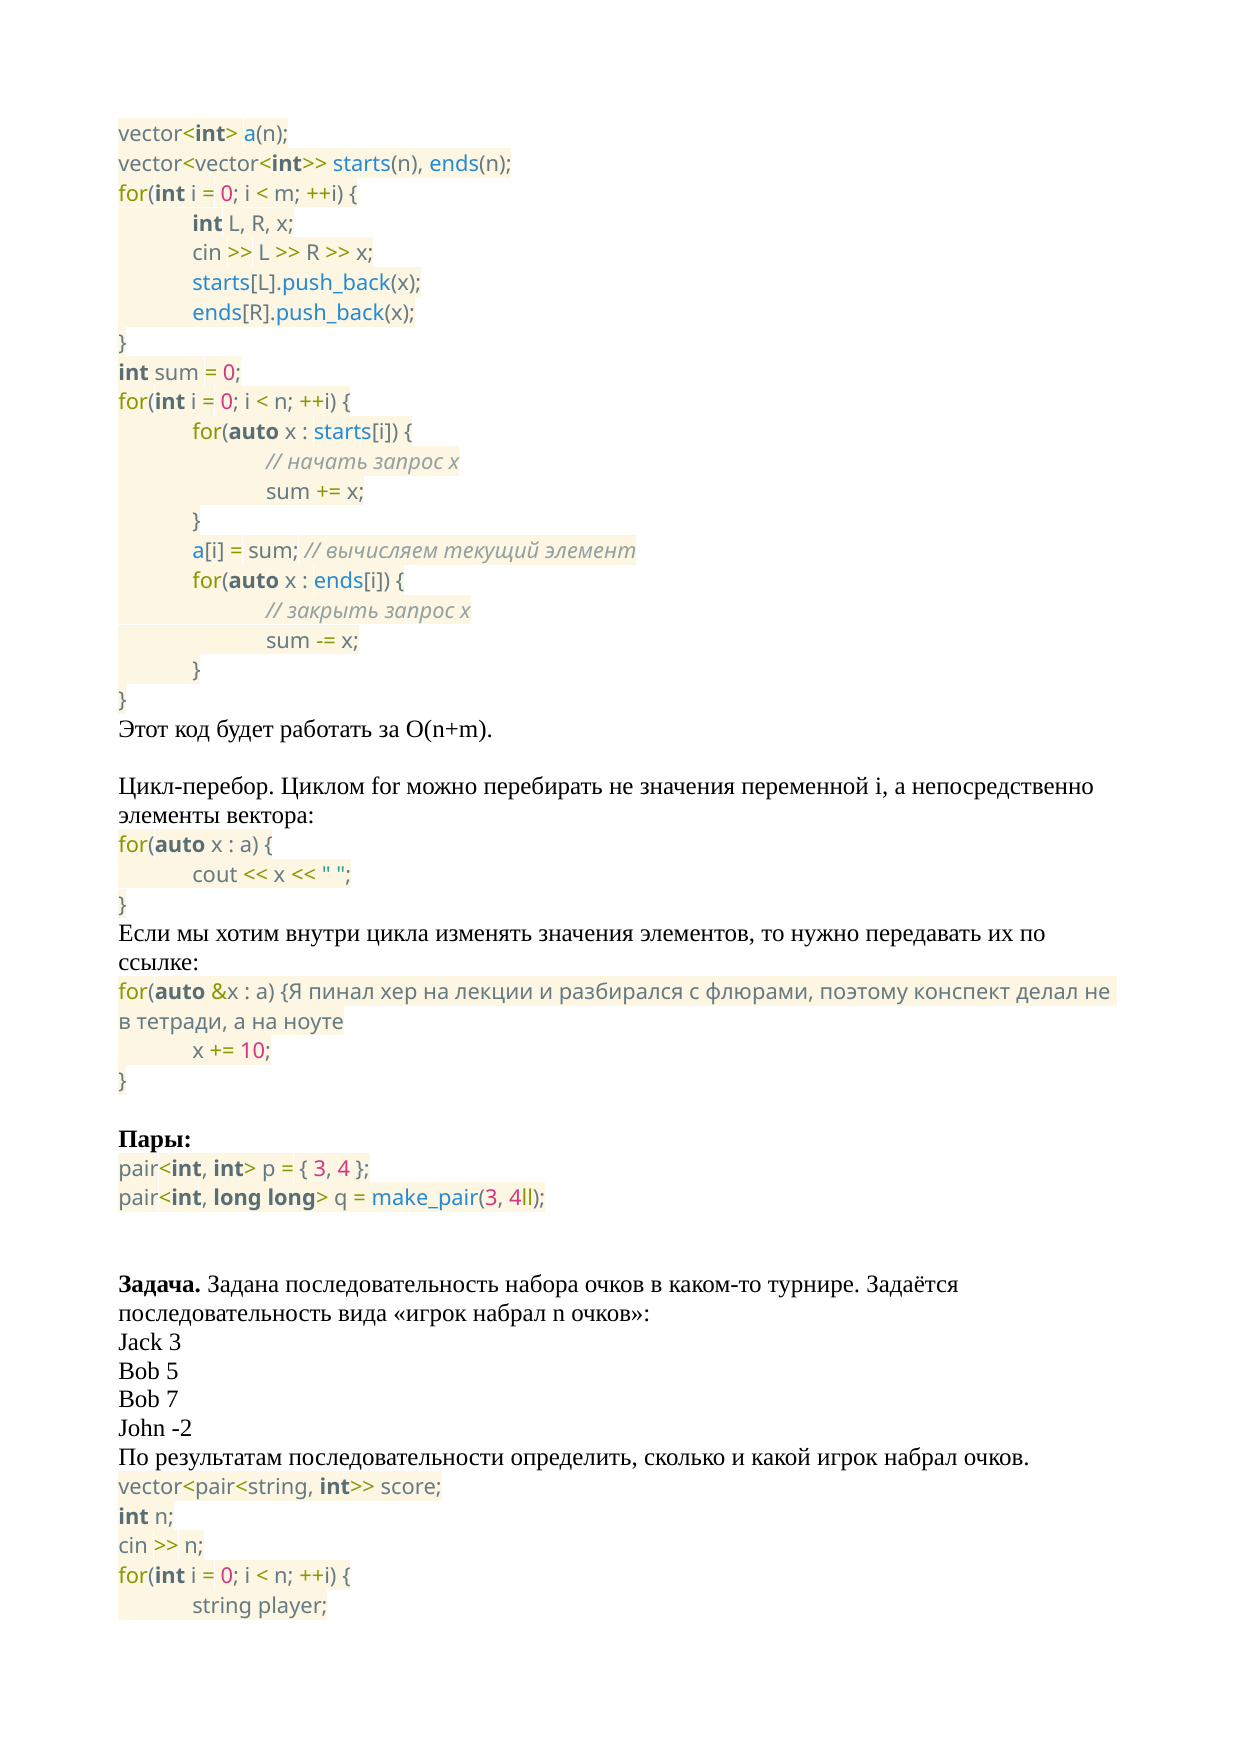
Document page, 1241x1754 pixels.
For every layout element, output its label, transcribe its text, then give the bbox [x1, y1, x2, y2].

text Задача. Задана последовательность набора очков в каком-то турнире. Задаётся последовательность вида «игрок набрал n очков»: [118, 1269, 1122, 1327]
text pair<int, long long> q = make_pair(3, 4ll); [118, 1182, 1122, 1212]
text Jack 3 [118, 1327, 1122, 1356]
text cout << x << " "; [118, 859, 1122, 888]
text // закрыть запрос x [118, 595, 1122, 624]
text vector<vector<int>> starts(n), ends(n); [118, 148, 1122, 178]
text // начать запрос x [118, 446, 1122, 476]
text string player; [118, 1590, 1122, 1620]
text } [118, 684, 1122, 714]
text Пары: [118, 1124, 1122, 1152]
text sum -= x; [118, 624, 1122, 654]
text starts[L].push_back(x); [118, 267, 1122, 297]
text } [118, 505, 1122, 535]
text Если мы хотим внутри цикла изменять значения элементов, то нужно передавать их по ссылке: [118, 918, 1122, 976]
text a[i] = sum; // вычисляем текущий элемент [118, 535, 1122, 565]
text Этот код будет работать за O(n+m). [118, 714, 1122, 743]
text vector<pair<string, int>> score; [118, 1471, 1122, 1501]
text } [118, 654, 1122, 684]
text int sum = 0; [118, 356, 1122, 386]
text for(int i = 0; i < n; ++i) { [118, 1560, 1122, 1590]
text cin >> L >> R >> x; [118, 237, 1122, 267]
text По результатам последовательности определить, сколько и какой игрок набрал очков. [118, 1442, 1122, 1471]
text x += 10; [118, 1035, 1122, 1065]
text Bob 7 [118, 1384, 1122, 1413]
text for(int i = 0; i < n; ++i) { [118, 386, 1122, 416]
text vector<int> a(n); [118, 118, 1122, 148]
text for(auto x : ends[i]) { [118, 565, 1122, 595]
text cin >> n; [118, 1530, 1122, 1560]
text int L, R, x; [118, 207, 1122, 237]
text sum += x; [118, 476, 1122, 505]
text for(auto x : a) { [118, 829, 1122, 859]
text } [118, 1065, 1122, 1095]
text ends[R].push_back(x); [118, 297, 1122, 327]
text John -2 [118, 1413, 1122, 1442]
text for(auto &x : a) {Я пинал хер на лекции и разбирался с флюрами, поэтому конспект делал не в тетради, а на ноуте [118, 976, 1122, 1035]
text int n; [118, 1501, 1122, 1530]
text } [118, 888, 1122, 918]
text } [118, 327, 1122, 356]
text pair<int, int> p = { 3, 4 }; [118, 1152, 1122, 1182]
text for(int i = 0; i < m; ++i) { [118, 178, 1122, 207]
text Цикл-перебор. Циклом for можно перебирать не значения переменной i, а непосредственно элементы вектора: [118, 771, 1122, 829]
text Bob 5 [118, 1356, 1122, 1384]
text for(auto x : starts[i]) { [118, 416, 1122, 446]
